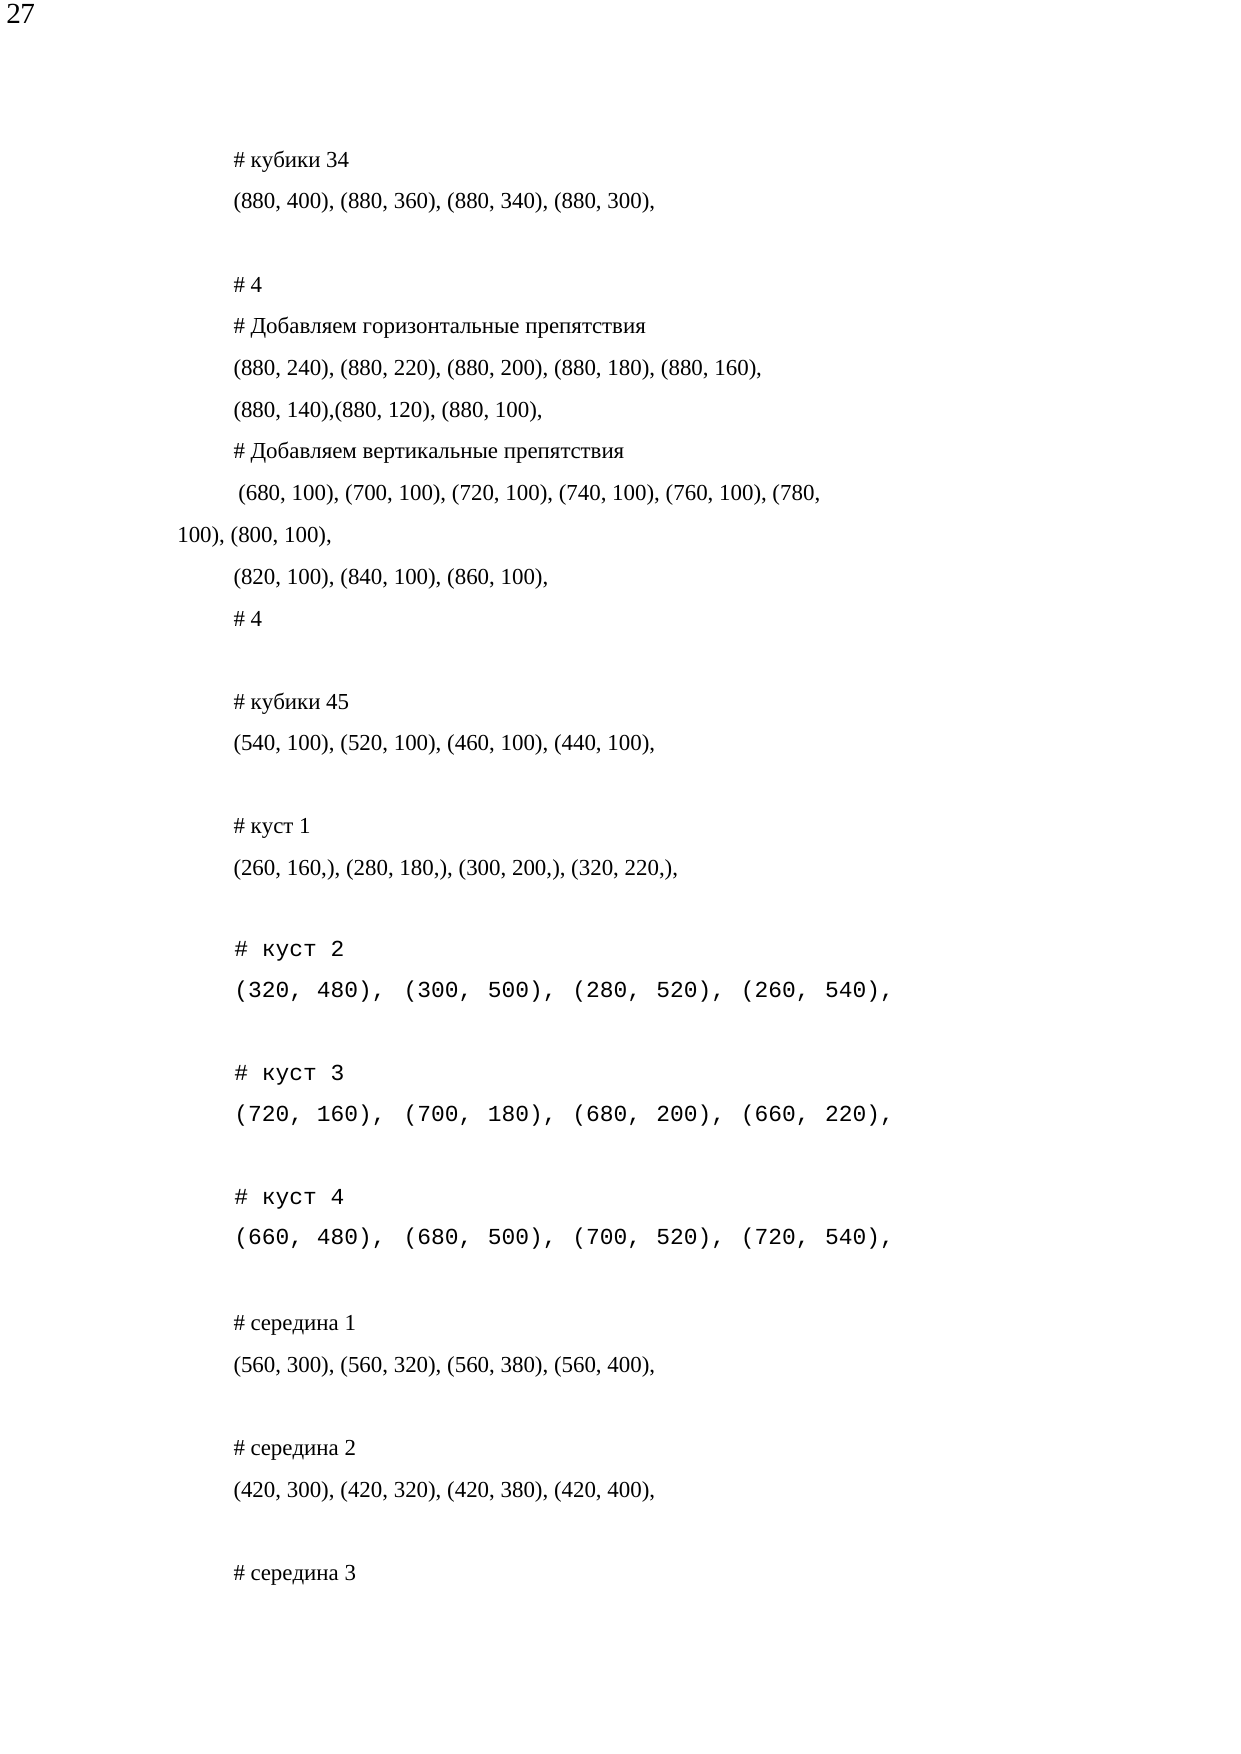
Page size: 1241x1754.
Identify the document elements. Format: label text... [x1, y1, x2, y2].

table_cell (680, [396, 1155, 480, 1251]
table_cell (720, [733, 1155, 817, 1251]
text 100), (800, 100), [177, 521, 1182, 547]
text # середина 2 [233, 1434, 1182, 1461]
table_cell 520), [649, 1155, 733, 1251]
table_cell # куст 4 (660, 480), [229, 1155, 396, 1251]
table_header 540), [817, 935, 899, 1031]
table_cell 200), [649, 1031, 733, 1155]
text (880, 400), (880, 360), (880, 340), (880, 300), [233, 188, 1182, 214]
text (680, 100), (700, 100), (720, 100), (740, 100), (760, 100), (780, [238, 479, 1182, 506]
text (880, 140),(880, 120), (880, 100), [233, 396, 1182, 422]
text # куст 1 [233, 812, 1182, 839]
text # 4 [233, 604, 1182, 631]
text # 4 [233, 271, 1182, 297]
text (260, 160,), (280, 180,), (300, 200,), (320, 220,), [233, 854, 1182, 881]
table_header 520), [649, 935, 733, 1031]
text (420, 300), (420, 320), (420, 380), (420, 400), [233, 1476, 1182, 1502]
text (880, 240), (880, 220), (880, 200), (880, 180), (880, 160), [233, 354, 1182, 381]
table_header (280, [564, 935, 648, 1031]
text # Добавляем вертикальные препятствия [233, 438, 1182, 464]
table_header 500), [480, 935, 564, 1031]
table_cell (660, [733, 1031, 817, 1155]
table_cell (700, [564, 1155, 648, 1251]
text # середина 1 [233, 1309, 1182, 1336]
table_header (300, [396, 935, 480, 1031]
table_cell (680, [564, 1031, 648, 1155]
text # Добавляем горизонтальные препятствия [233, 312, 1182, 339]
text (820, 100), (840, 100), (860, 100), [233, 563, 1182, 589]
text (560, 300), (560, 320), (560, 380), (560, 400), [233, 1351, 1182, 1377]
text (540, 100), (520, 100), (460, 100), (440, 100), [233, 729, 1182, 756]
table_cell 540), [817, 1155, 899, 1251]
table_cell 180), [480, 1031, 564, 1155]
text # кубики 34 [233, 146, 1182, 172]
text # кубики 45 [233, 688, 1182, 714]
table_cell (700, [396, 1031, 480, 1155]
table_header (260, [733, 935, 817, 1031]
table_cell # куст 3 (720, 160), [229, 1031, 396, 1155]
table_cell 500), [480, 1155, 564, 1251]
table_cell 220), [817, 1031, 899, 1155]
table_header # куст 2 (320, 480), [229, 935, 396, 1031]
text # середина 3 [233, 1559, 1182, 1585]
